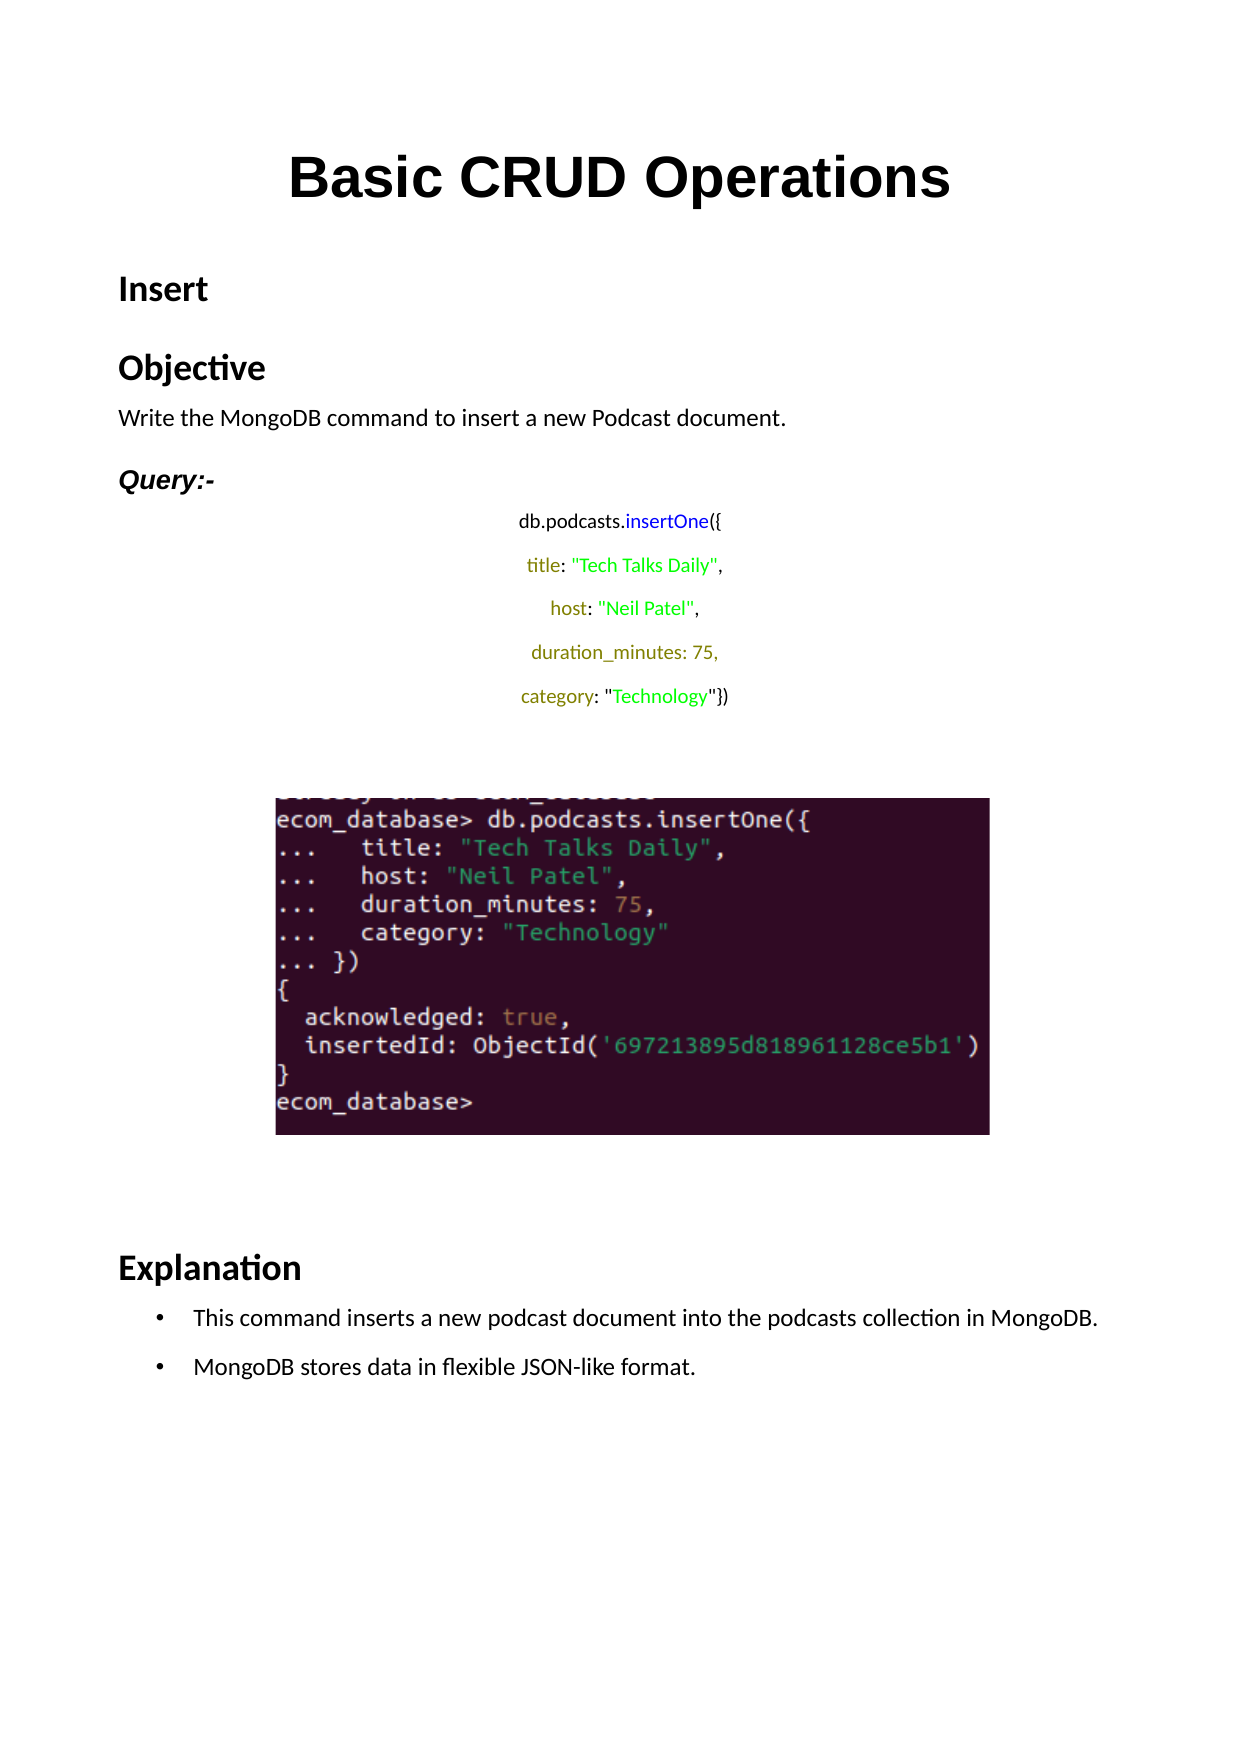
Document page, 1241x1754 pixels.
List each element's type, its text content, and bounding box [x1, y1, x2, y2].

subtitle Objective [118, 344, 1122, 390]
text title: "Tech Talks Daily", [118, 552, 1122, 577]
text db.podcasts.insertOne({ [118, 508, 1122, 533]
text host: "Neil Patel", [118, 596, 1122, 621]
subtitle Insert [118, 265, 1122, 311]
list MongoDB stores data in flexible JSON-like format. [156, 1351, 1122, 1382]
subtitle Explanation [118, 1243, 1122, 1289]
picture [275, 798, 990, 1135]
text duration_minutes: 75, [118, 639, 1122, 665]
list This command inserts a new podcast document into the podcasts collection in MongoDB. [156, 1302, 1122, 1332]
subtitle Query:- [118, 464, 1122, 496]
text Write the MongoDB command to insert a new Podcast document. [118, 402, 1122, 433]
text category: "Technology"}) [118, 683, 1122, 708]
